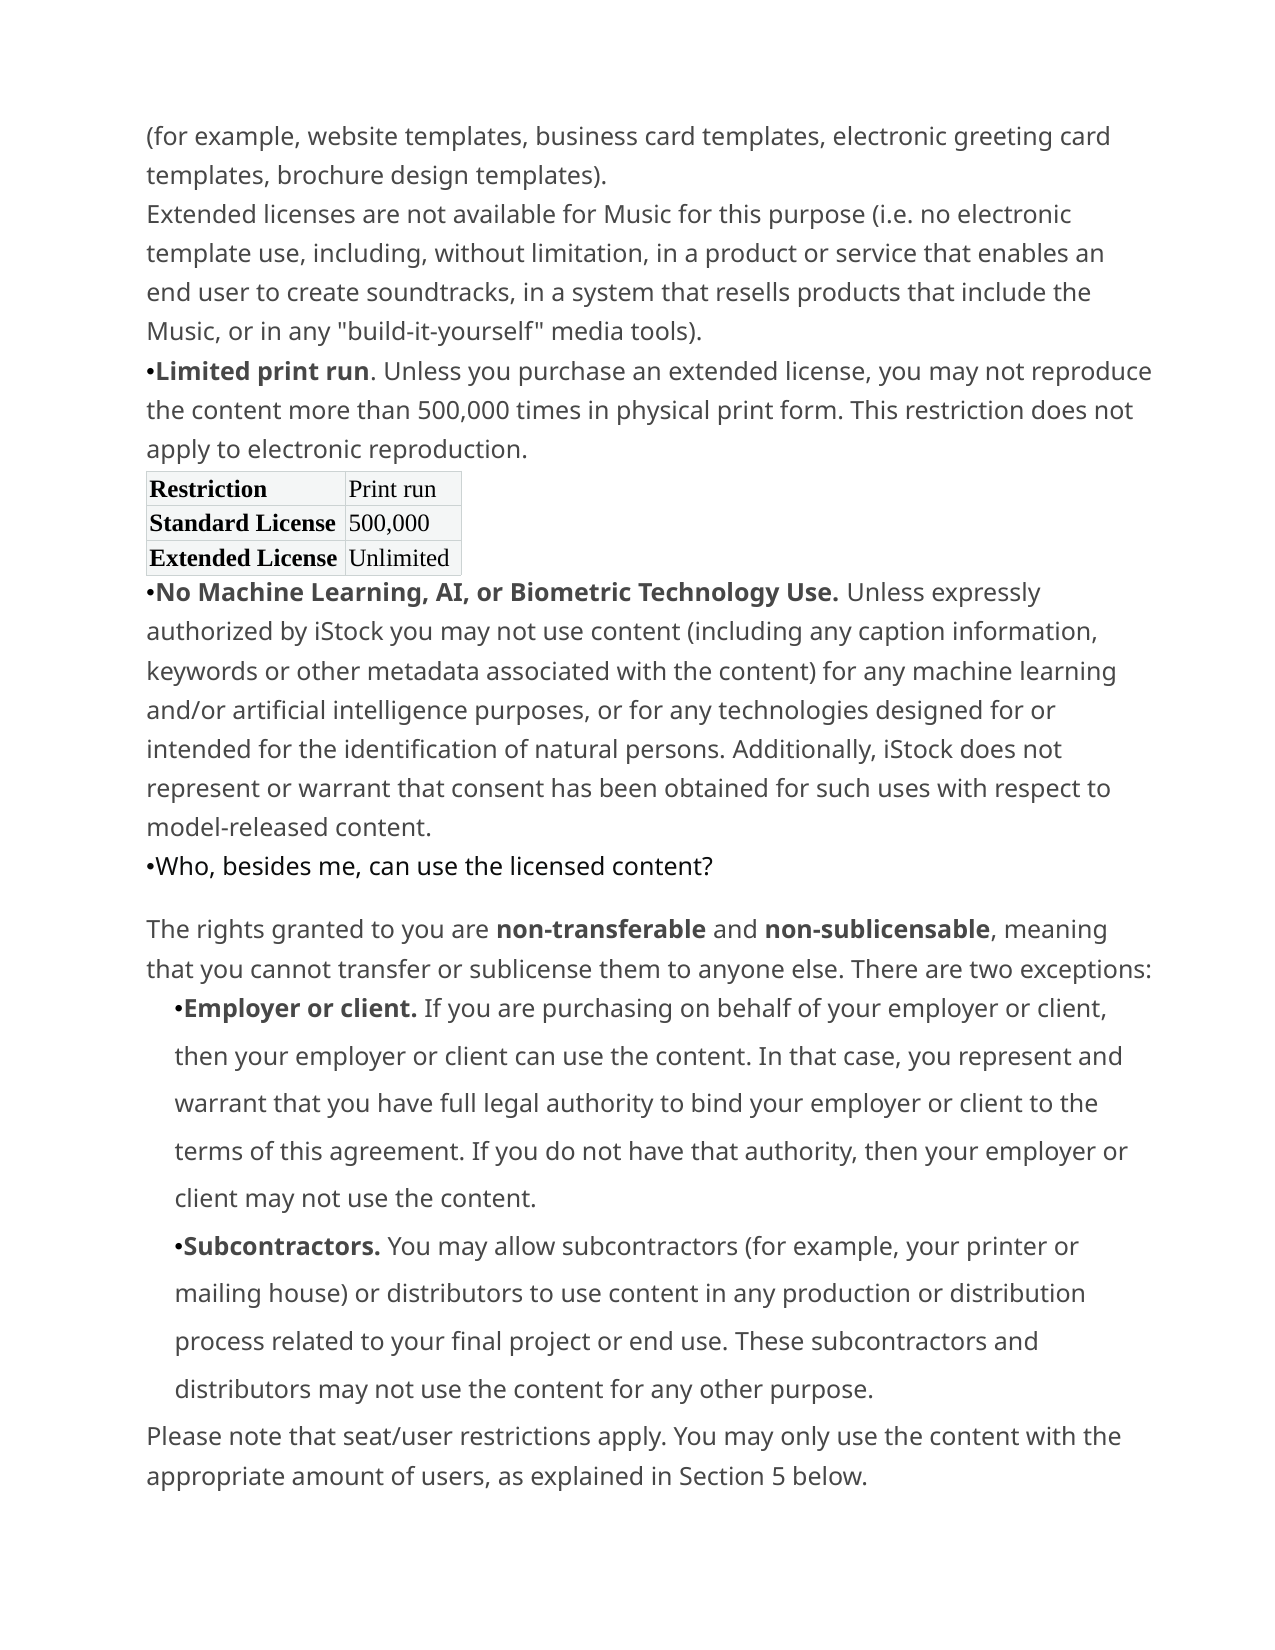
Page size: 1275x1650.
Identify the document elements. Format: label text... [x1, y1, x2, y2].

table_cell Standard License [147, 506, 345, 540]
list Extended licenses are not available for Music for this purpose (i.e. no electronic template use, including, without limitation, in a product or service that enables an end user to create soundtracks, in a system that resells products that include the Music, or in any "build-it-yourself" media tools). [118, 196, 1157, 348]
list Limited print run. Unless you purchase an extended license, you may not reproduce the content more than 500,000 times in physical print form. This restriction does not apply to electronic reproduction. [118, 353, 1157, 466]
subtitle Who, besides me, can use the licensed content? [118, 849, 1157, 883]
list The rights granted to you are non-transferable and non-sublicensable, meaning that you cannot transfer or sublicense them to anyone else. There are two exceptions: [118, 912, 1157, 985]
list Subcontractors. You may allow subcontractors (for example, your printer or mailing house) or distributors to use content in any production or distribution process related to your final project or end use. These subcontractors and distributors may not use the content for any other purpose. [146, 1228, 1157, 1405]
list Employer or client. If you are purchasing on behalf of your employer or client, then your employer or client can use the content. In that case, you represent and warrant that you have full legal authority to bind your employer or client to the terms of this agreement. If you do not have that authority, then your employer or client may not use the content. [146, 991, 1157, 1215]
table_cell 500,000 [346, 506, 461, 540]
table_header Restriction [147, 472, 345, 505]
table_header Print run [346, 472, 461, 505]
table_cell Unlimited [346, 541, 461, 575]
list No Machine Learning, AI, or Biometric Technology Use. Unless expressly authorized by iStock you may not use content (including any caption information, keywords or other metadata associated with the content) for any machine learning and/or artificial intelligence purposes, or for any technologies designed for or intended for the identification of natural persons. Additionally, iStock does not represent or warrant that consent has been obtained for such uses with respect to model-released content. [118, 575, 1157, 844]
table_cell Extended License [147, 541, 345, 575]
list (for example, website templates, business card templates, electronic greeting card templates, brochure design templates). [118, 118, 1157, 191]
list Please note that seat/user restrictions apply. You may only use the content with the appropriate amount of users, as explained in Section 5 below. [118, 1419, 1157, 1492]
